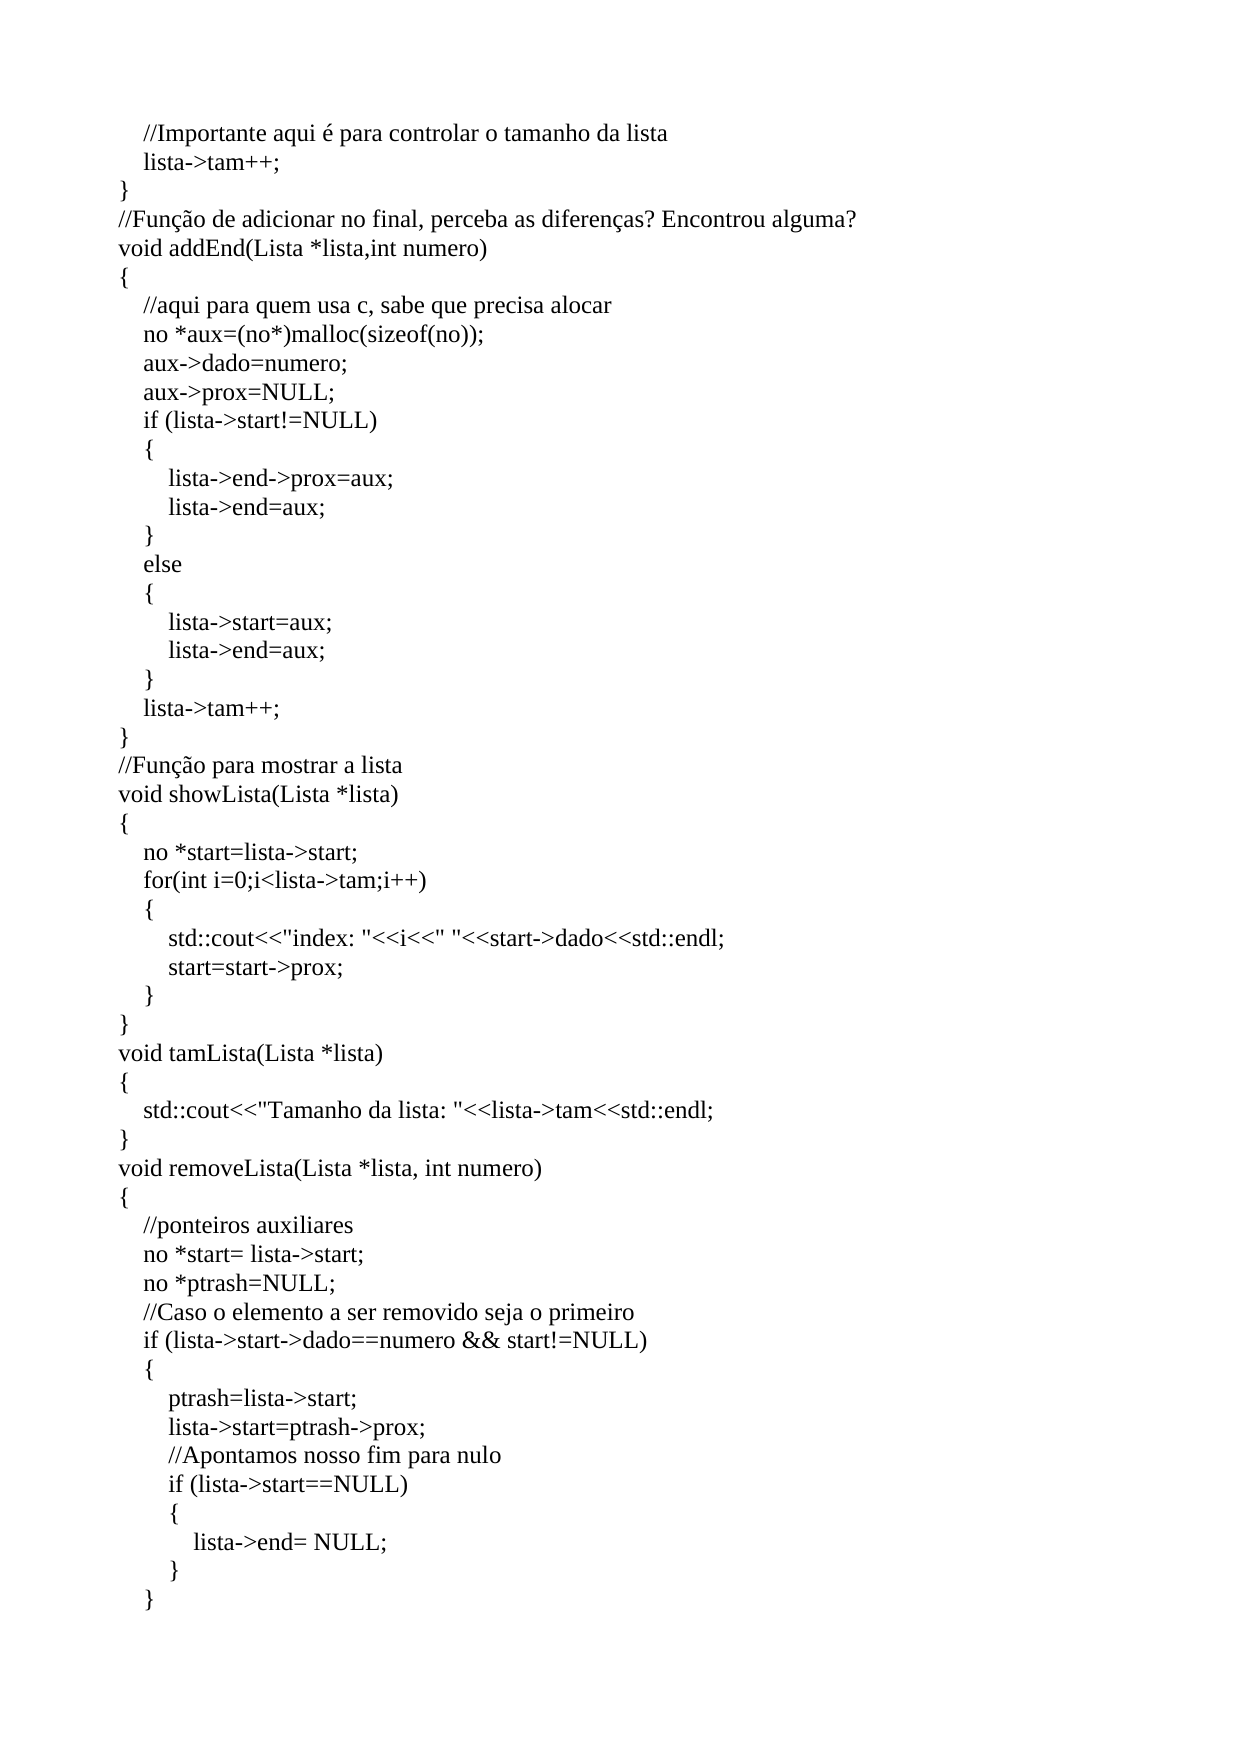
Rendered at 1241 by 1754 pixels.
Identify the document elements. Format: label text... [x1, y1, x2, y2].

text } [118, 1009, 1122, 1038]
text lista->end=aux; [118, 636, 1122, 664]
text for(int i=0;i<lista->tam;i++) [118, 866, 1122, 894]
text else [118, 549, 1122, 578]
text lista->start=ptrash->prox; [118, 1412, 1122, 1441]
text void addEnd(Lista *lista,int numero) [118, 233, 1122, 262]
text { [118, 1067, 1122, 1096]
text void showLista(Lista *lista) [118, 779, 1122, 808]
text void tamLista(Lista *lista) [118, 1038, 1122, 1067]
text //Caso o elemento a ser removido seja o primeiro [118, 1297, 1122, 1326]
text } [118, 521, 1122, 549]
text no *aux=(no*)malloc(sizeof(no)); [118, 319, 1122, 348]
text //ponteiros auxiliares [118, 1211, 1122, 1239]
text no *start= lista->start; [118, 1239, 1122, 1268]
text lista->end= NULL; [118, 1527, 1122, 1556]
text aux->prox=NULL; [118, 377, 1122, 406]
text { [118, 1354, 1122, 1383]
text aux->dado=numero; [118, 348, 1122, 377]
text void removeLista(Lista *lista, int numero) [118, 1153, 1122, 1182]
text { [118, 262, 1122, 291]
text start=start->prox; [118, 952, 1122, 981]
text lista->tam++; [118, 693, 1122, 722]
text { [118, 1498, 1122, 1527]
text no *start=lista->start; [118, 837, 1122, 866]
text if (lista->start->dado==numero && start!=NULL) [118, 1326, 1122, 1354]
text std::cout<<"Tamanho da lista: "<<lista->tam<<std::endl; [118, 1096, 1122, 1124]
text } [118, 1124, 1122, 1153]
text { [118, 1182, 1122, 1211]
text //aqui para quem usa c, sabe que precisa alocar [118, 291, 1122, 319]
text } [118, 1584, 1122, 1613]
text //Função para mostrar a lista [118, 751, 1122, 779]
text } [118, 1556, 1122, 1584]
text std::cout<<"index: "<<i<<" "<<start->dado<<std::endl; [118, 923, 1122, 952]
text lista->end->prox=aux; [118, 463, 1122, 492]
text //Apontamos nosso fim para nulo [118, 1441, 1122, 1469]
text { [118, 434, 1122, 463]
text if (lista->start==NULL) [118, 1469, 1122, 1498]
text } [118, 981, 1122, 1009]
text } [118, 176, 1122, 204]
text } [118, 664, 1122, 693]
text no *ptrash=NULL; [118, 1268, 1122, 1297]
text } [118, 722, 1122, 751]
text { [118, 578, 1122, 607]
text ptrash=lista->start; [118, 1383, 1122, 1412]
text lista->tam++; [118, 147, 1122, 176]
text { [118, 894, 1122, 923]
text //Importante aqui é para controlar o tamanho da lista [118, 118, 1122, 147]
text lista->start=aux; [118, 607, 1122, 636]
text //Função de adicionar no final, perceba as diferenças? Encontrou alguma? [118, 204, 1122, 233]
text { [118, 808, 1122, 837]
text lista->end=aux; [118, 492, 1122, 521]
text if (lista->start!=NULL) [118, 406, 1122, 434]
